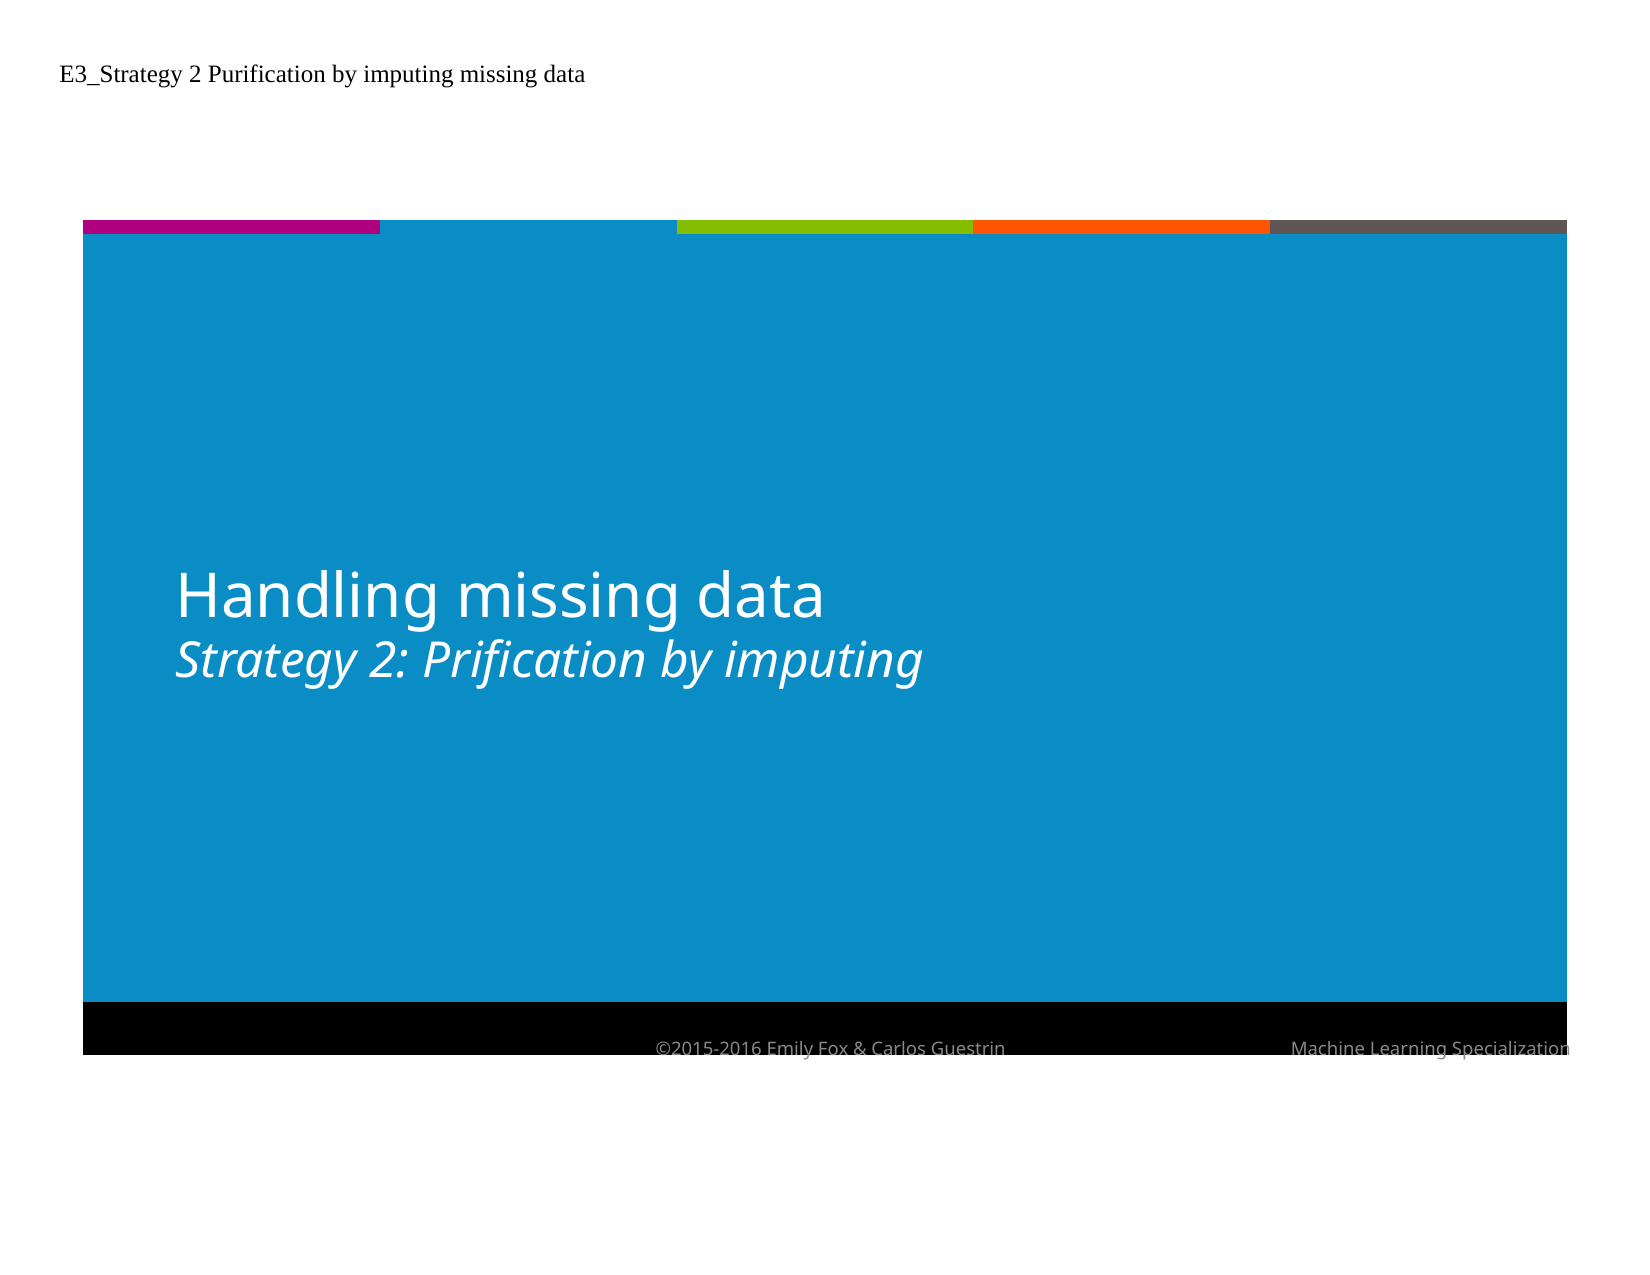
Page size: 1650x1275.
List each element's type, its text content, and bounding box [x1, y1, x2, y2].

text E3_Strategy 2 Purification by imputing missing data [59, 59, 1591, 117]
